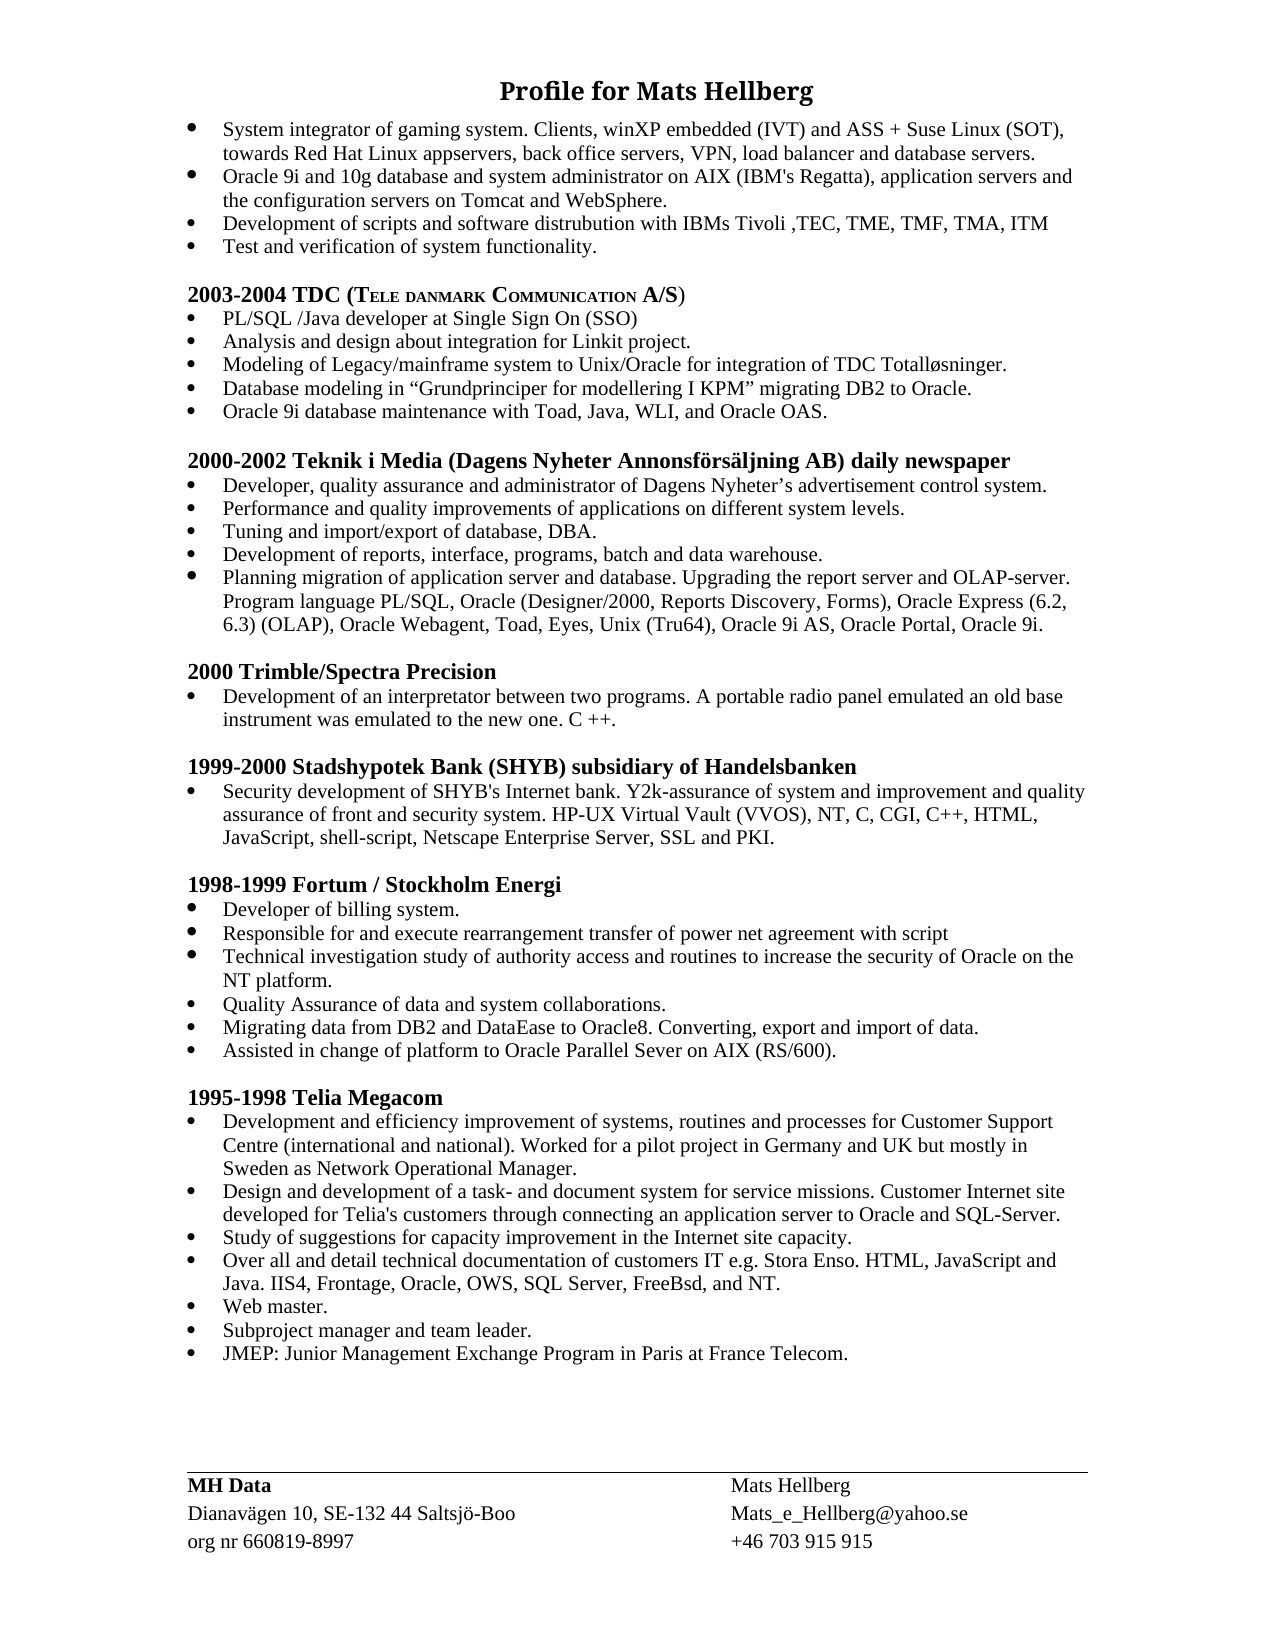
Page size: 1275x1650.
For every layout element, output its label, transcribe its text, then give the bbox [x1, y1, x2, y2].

list Database modeling in “Grundprinciper for modellering I KPM” migrating DB2 to Oracle. [187, 376, 1088, 399]
list Oracle 9i database maintenance with Toad, Java, WLI, and Oracle OAS. [187, 399, 1088, 423]
list Modeling of Legacy/mainframe system to Unix/Oracle for integration of TDC Totalløsninger. [187, 353, 1088, 376]
text 2003-2004 TDC (Tele danmark Communication A/S) [187, 282, 1088, 307]
text 1999-2000 Stadshypotek Bank (SHYB) subsidiary of Handelsbanken [187, 754, 1088, 779]
list Study of suggestions for capacity improvement in the Internet site capacity. [187, 1226, 1088, 1249]
list Design and development of a task- and document system for service missions. Customer Internet site developed for Telia's customers through connecting an application server to Oracle and SQL-Server. [187, 1180, 1088, 1226]
list Over all and detail technical documentation of customers IT e.g. Stora Enso. HTML, JavaScript and Java. IIS4, Frontage, Oracle, OWS, SQL Server, FreeBsd, and NT. [187, 1249, 1088, 1295]
list Tuning and import/export of database, DBA. [187, 520, 1088, 543]
list Performance and quality improvements of applications on different system levels. [187, 497, 1088, 520]
list Analysis and design about integration for Linkit project. [187, 330, 1088, 353]
list Oracle 9i and 10g database and system administrator on AIX (IBM's Regatta), application servers and the configuration servers on Tomcat and WebSphere. [187, 165, 1088, 212]
list Subproject manager and team leader. [187, 1318, 1088, 1342]
text 1998-1999 Fortum / Stockholm Energi [187, 872, 1088, 897]
list PL/SQL /Java developer at Single Sign On (SSO) [187, 307, 1088, 330]
list JMEP: Junior Management Exchange Program in Paris at France Telecom. [187, 1342, 1088, 1365]
list System integrator of gaming system. Clients, winXP embedded (IVT) and ASS + Suse Linux (SOT), towards Red Hat Linux appservers, back office servers, VPN, load balancer and database servers. [187, 118, 1088, 165]
list Planning migration of application server and database. Upgrading the report server and OLAP-server. Program language PL/SQL, Oracle (Designer/2000, Reports Discovery, Forms), Oracle Express (6.2, 6.3) (OLAP), Oracle Webagent, Toad, Eyes, Unix (Tru64), Oracle 9i AS, Oracle Portal, Oracle 9i. [187, 566, 1088, 636]
list Migrating data from DB2 and DataEase to Oracle8. Converting, export and import of data. [187, 1016, 1088, 1039]
list Test and verification of system functionality. [187, 235, 1088, 258]
text 2000-2002 Teknik i Media (Dagens Nyheter Annonsförsäljning AB) daily newspaper [187, 448, 1088, 473]
list Assisted in change of platform to Oracle Parallel Sever on AIX (RS/600). [187, 1039, 1088, 1062]
subtitle 2000 Trimble/Spectra Precision [187, 659, 1088, 685]
list Developer, quality assurance and administrator of Dagens Nyheter’s advertisement control system. [187, 473, 1088, 497]
list Web master. [187, 1295, 1088, 1318]
list Technical investigation study of authority access and routines to increase the security of Oracle on the NT platform. [187, 945, 1088, 992]
list Development of scripts and software distrubution with IBMs Tivoli ,TEC, TME, TMF, TMA, ITM [187, 212, 1088, 235]
list Development of an interpretator between two programs. A portable radio panel emulated an old base instrument was emulated to the new one. C ++. [187, 685, 1088, 731]
list Responsible for and execute rearrangement transfer of power net agreement with script [187, 921, 1088, 945]
text 1995-1998 Telia Megacom [187, 1085, 1088, 1110]
list Quality Assurance of data and system collaborations. [187, 992, 1088, 1016]
list Developer of billing system. [187, 897, 1088, 921]
list Development and efficiency improvement of systems, routines and processes for Customer Support Centre (international and national). Worked for a pilot project in Germany and UK but mostly in Sweden as Network Operational Manager. [187, 1110, 1088, 1180]
list Development of reports, interface, programs, batch and data warehouse. [187, 543, 1088, 566]
list Security development of SHYB's Internet bank. Y2k-assurance of system and improvement and quality assurance of front and security system. HP-UX Virtual Vault (VVOS), NT, C, CGI, C++, HTML, JavaScript, shell-script, Netscape Enterprise Server, SSL and PKI. [187, 779, 1088, 849]
